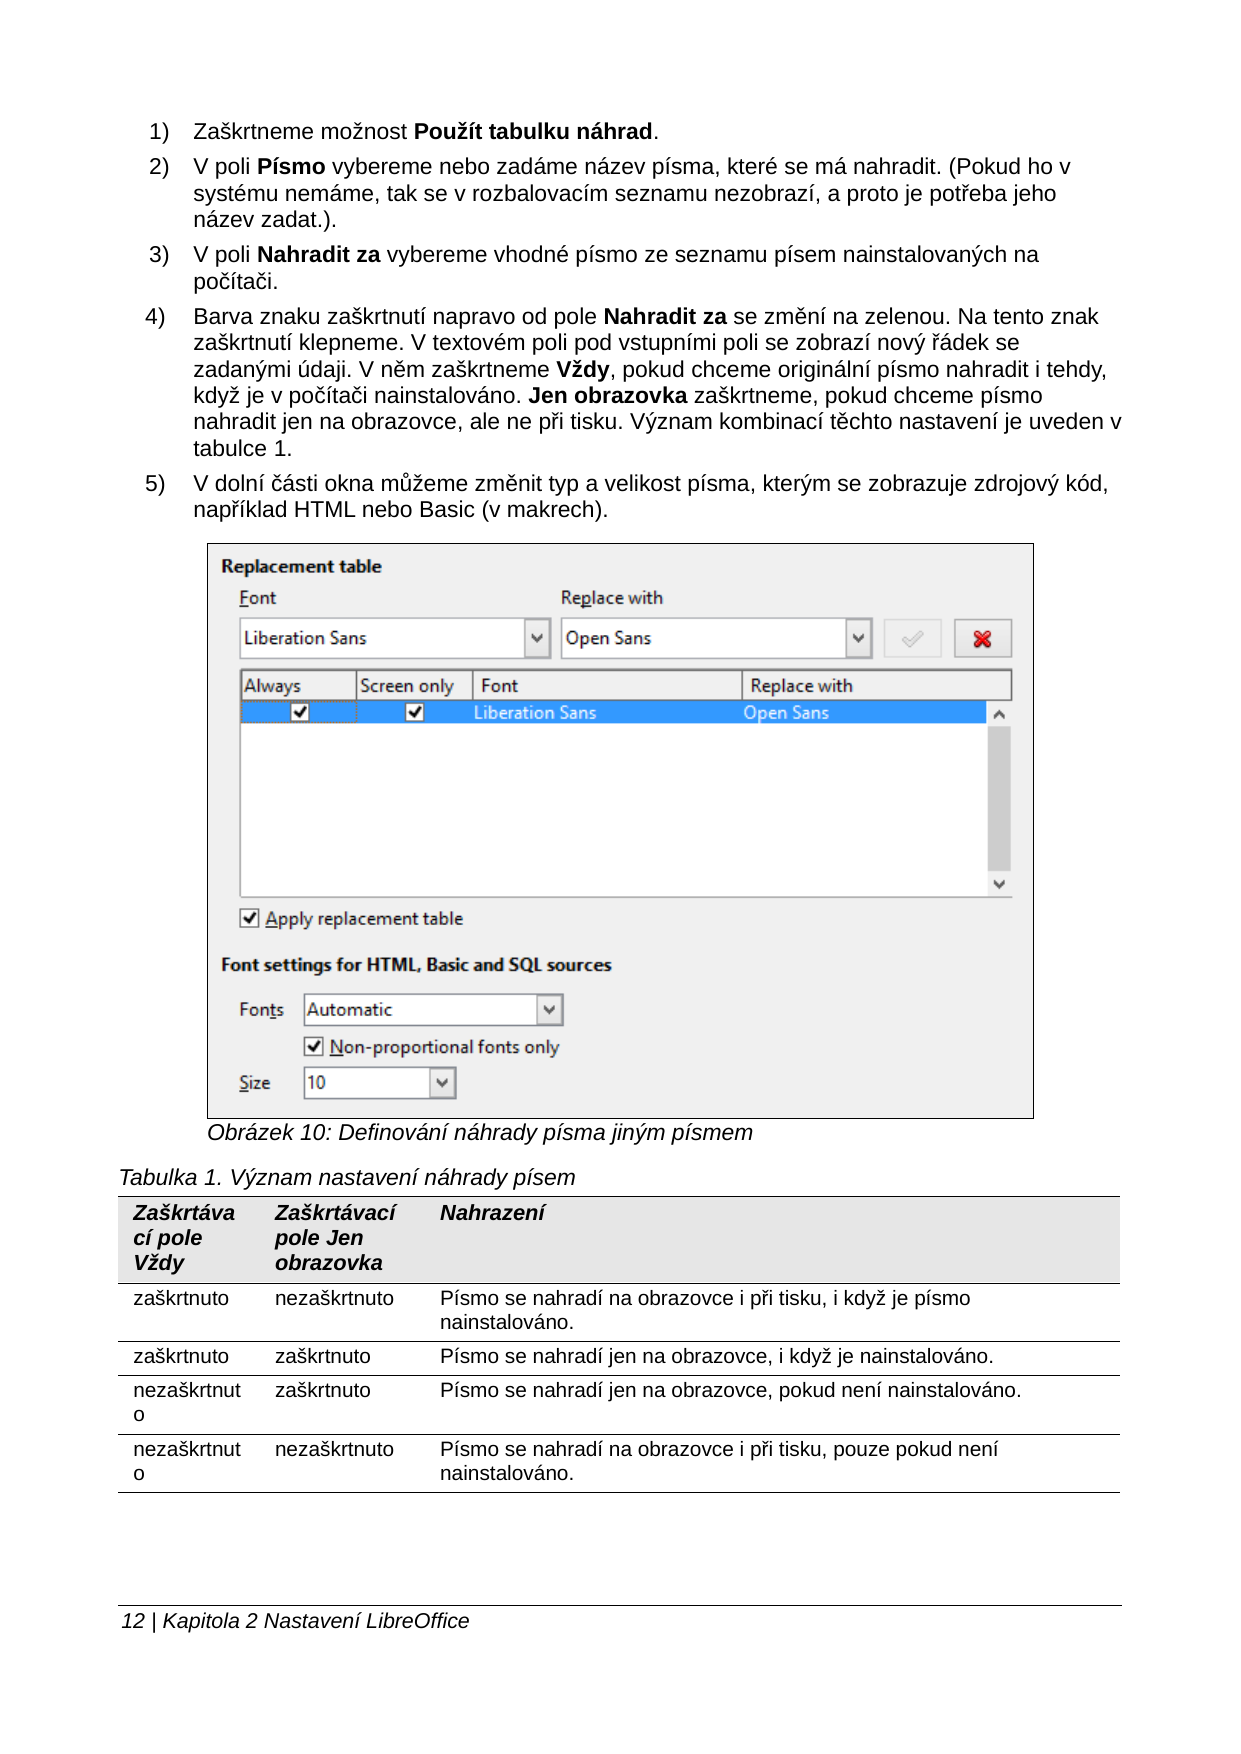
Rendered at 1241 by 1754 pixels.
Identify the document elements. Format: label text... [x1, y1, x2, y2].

table_cell nezaškrtnuto [118, 1376, 260, 1433]
table_cell zaškrtnuto [260, 1342, 425, 1375]
table_header Zaškrtávací pole Jen obrazovka [260, 1197, 425, 1282]
table_cell Písmo se nahradí na obrazovce i při tisku, pouze pokud není nainstalováno. [425, 1435, 1120, 1492]
table_cell zaškrtnuto [260, 1376, 425, 1433]
table_header Nahrazení [425, 1197, 1120, 1282]
picture [208, 544, 1033, 1118]
list V dolní části okna můžeme změnit typ a velikost písma, kterým se zobrazuje zdrojový kód, například HTML nebo Basic (v makrech). [165, 470, 1122, 522]
table_cell Písmo se nahradí na obrazovce i při tisku, i když je písmo nainstalováno. [425, 1284, 1120, 1341]
list Zaškrtneme možnost Použít tabulku náhrad. [169, 118, 1122, 144]
table_cell nezaškrtnuto [260, 1284, 425, 1341]
table_cell zaškrtnuto [118, 1342, 260, 1375]
text Obrázek 10: Definování náhrady písma jiným písmem [207, 1119, 1033, 1145]
list V poli Písmo vybereme nebo zadáme název písma, které se má nahradit. (Pokud ho v systému nemáme, tak se v rozbalovacím seznamu nezobrazí, a proto je potřeba jeho název zadat.). [169, 153, 1122, 232]
table_cell zaškrtnuto [118, 1284, 260, 1341]
list V poli Nahradit za vybereme vhodné písmo ze seznamu písem nainstalovaných na počítači. [169, 241, 1122, 294]
table_cell nezaškrtnuto [118, 1435, 260, 1492]
table_header Zaškrtávací pole Vždy [118, 1197, 260, 1282]
table_cell Písmo se nahradí jen na obrazovce, i když je nainstalováno. [425, 1342, 1120, 1375]
table_cell Písmo se nahradí jen na obrazovce, pokud není nainstalováno. [425, 1376, 1120, 1433]
text Tabulka 1. Význam nastavení náhrady písem [118, 1164, 1122, 1191]
table_cell nezaškrtnuto [260, 1435, 425, 1492]
list Barva znaku zaškrtnutí napravo od pole Nahradit za se změní na zelenou. Na tento znak zaškrtnutí klepneme. V textovém poli pod vstupními poli se zobrazí nový řádek se zadanými údaji. V něm zaškrtneme Vždy, pokud chceme originální písmo nahradit i tehdy, když je v počítači nainstalováno. Jen obrazovka zaškrtneme, pokud chceme písmo nahradit jen na obrazovce, ale ne při tisku. Význam kombinací těchto nastavení je uveden v tabulce 1. [165, 303, 1122, 461]
